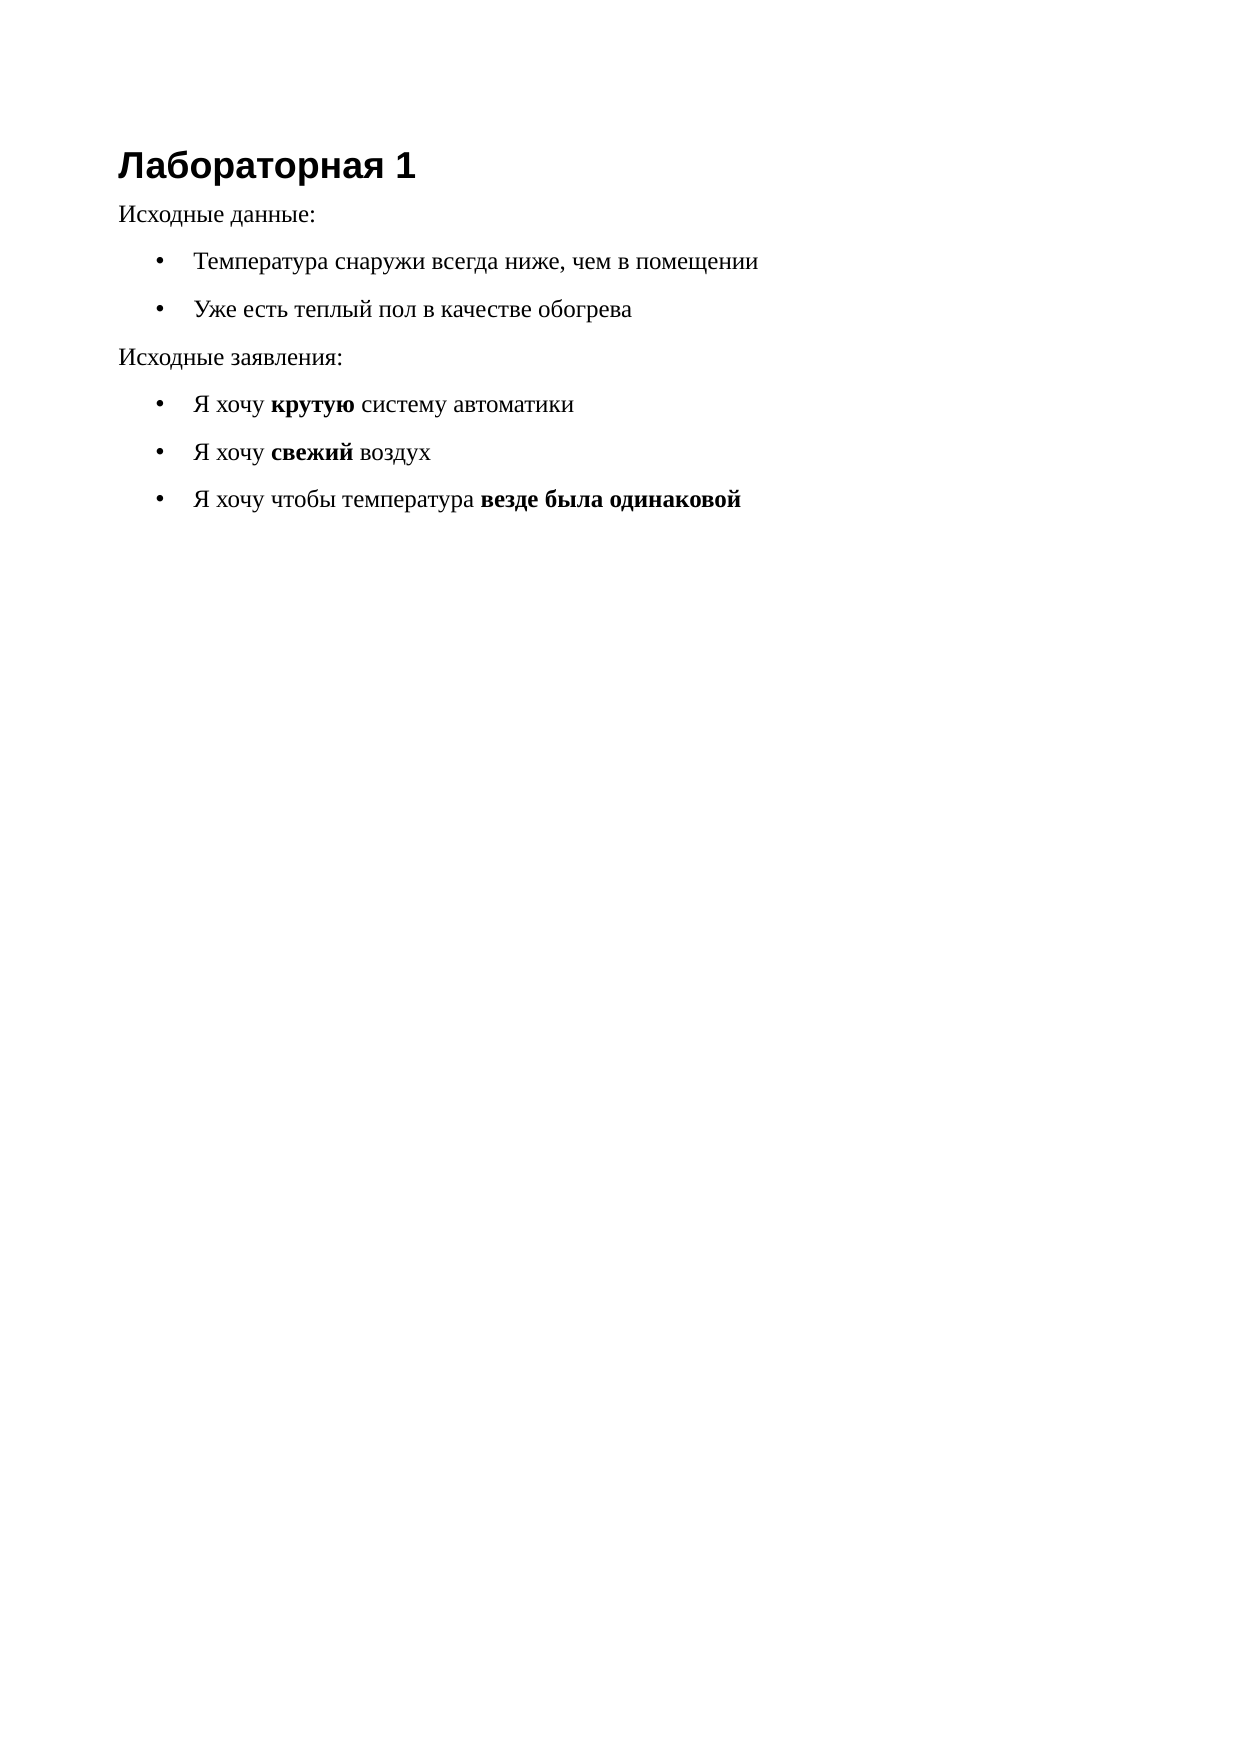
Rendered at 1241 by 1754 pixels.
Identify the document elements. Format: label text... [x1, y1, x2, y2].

list Я хочу чтобы температура везде была одинаковой [156, 484, 1122, 513]
subtitle Лабораторная 1 [118, 143, 1122, 186]
text Исходные заявления: [118, 342, 1122, 370]
list Температура снаружи всегда ниже, чем в помещении [156, 246, 1122, 275]
text Исходные данные: [118, 199, 1122, 227]
list Я хочу крутую систему автоматики [156, 389, 1122, 418]
list Я хочу свежий воздух [156, 437, 1122, 466]
list Уже есть теплый пол в качестве обогрева [156, 294, 1122, 323]
